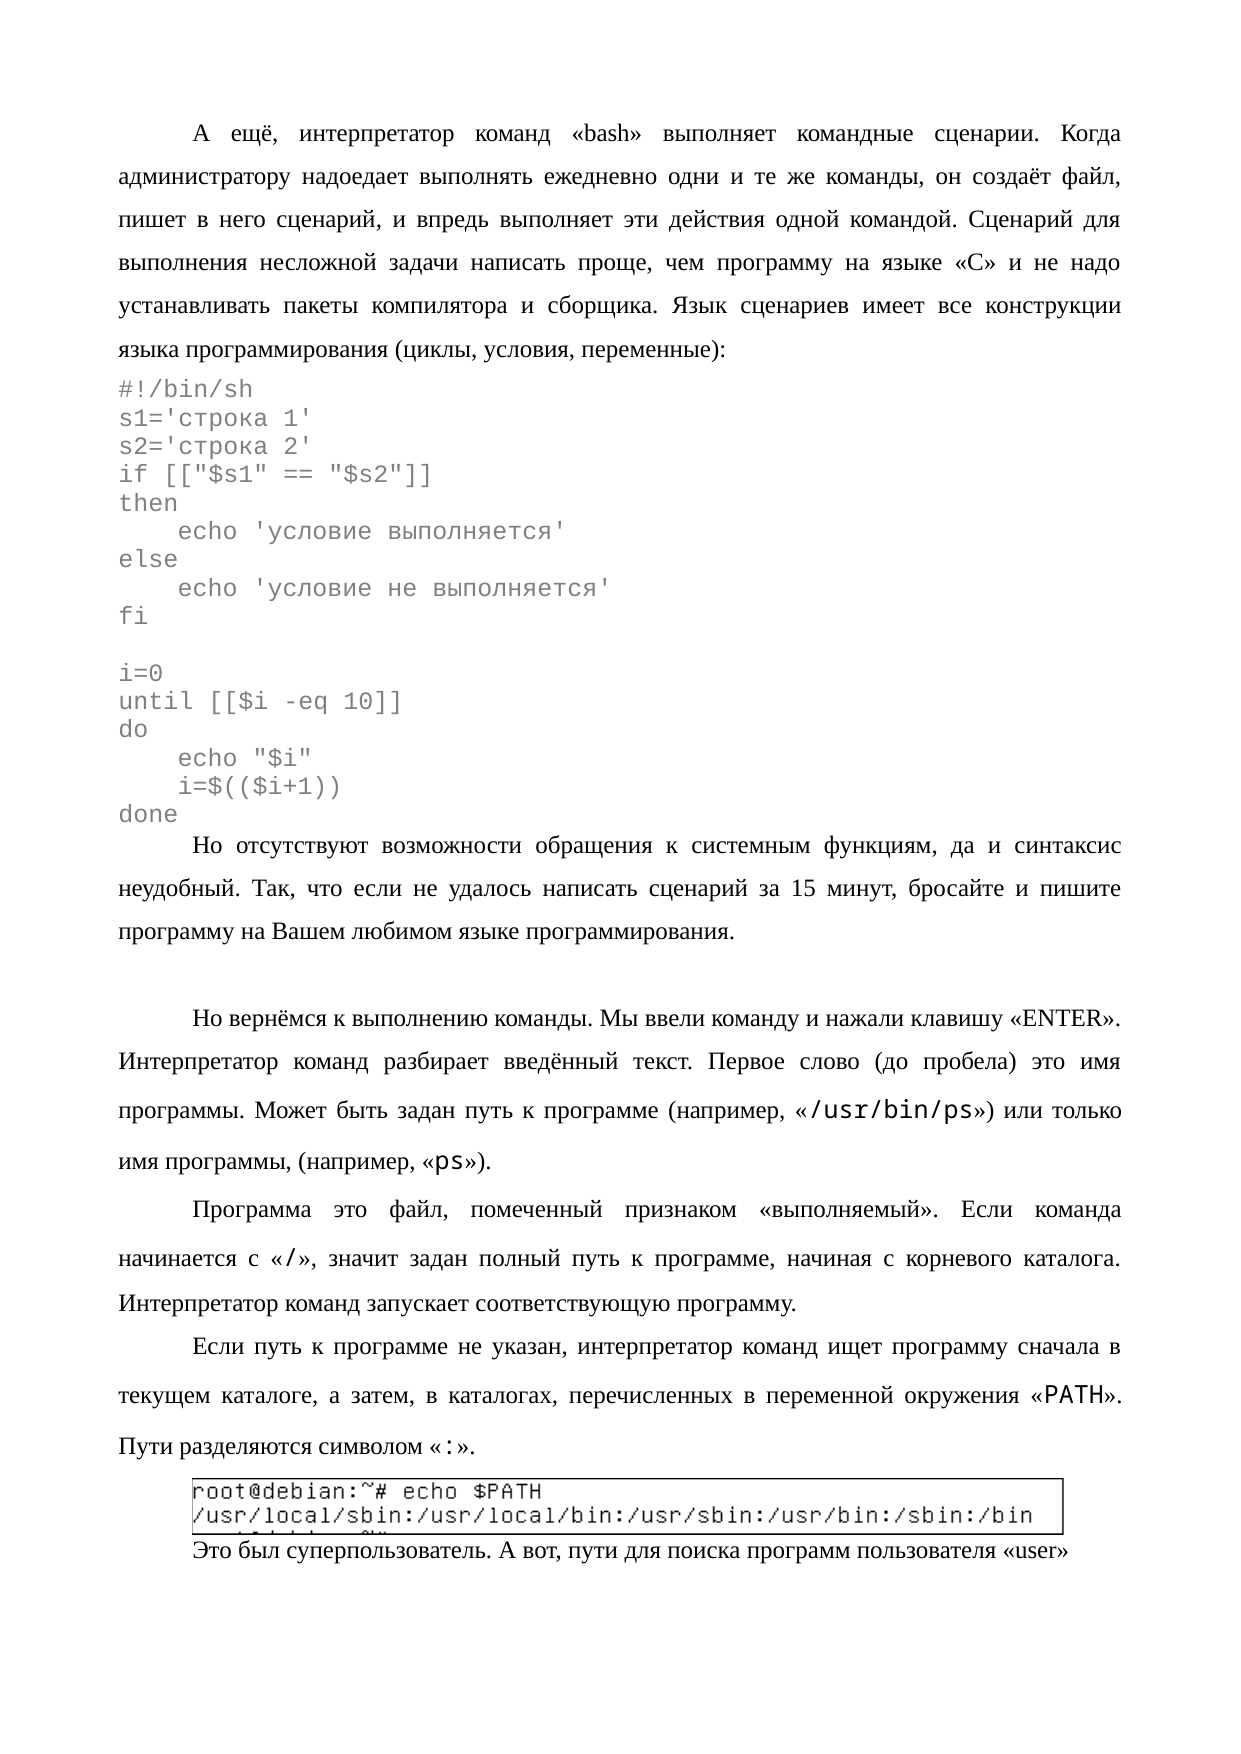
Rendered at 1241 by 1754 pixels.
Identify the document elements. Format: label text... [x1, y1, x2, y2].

text echo 'условие выполняется' [118, 518, 1122, 547]
text if [["$s1" == "$s2"]] [118, 462, 1122, 490]
text done [118, 802, 1122, 830]
text else [118, 547, 1122, 575]
text echo "$i" [118, 745, 1122, 773]
text then [118, 490, 1122, 518]
text Это был суперпользователь. А вот, пути для поиска программ пользователя «user» [118, 1535, 1122, 1564]
text s1='строка 1' [118, 405, 1122, 433]
text Если путь к программе не указан, интерпретатор команд ищет программу сначала в текущем каталоге, а затем, в каталогах, перечисленных в переменной окружения «PATH». Пути разделяются символом «:». [118, 1331, 1122, 1462]
picture [192, 1478, 1064, 1535]
text fi [118, 603, 1122, 632]
text Программа это файл, помеченный признаком «выполняемый». Если команда начинается с «/», значит задан полный путь к программе, начиная с корневого каталога. Интерпретатор команд запускает соответствующую программу. [118, 1194, 1122, 1317]
text Но отсутствуют возможности обращения к системным функциям, да и синтаксис неудобный. Так, что если не удалось написать сценарий за 15 минут, бросайте и пишите программу на Вашем любимом языке программирования. [118, 830, 1122, 945]
text i=$(($i+1)) [118, 773, 1122, 802]
text until [[$i -eq 10]] [118, 688, 1122, 717]
text echo 'условие не выполняется' [118, 575, 1122, 603]
text i=0 [118, 660, 1122, 688]
text Но вернёмся к выполнению команды. Мы ввели команду и нажали клавишу «ENTER». Интерпретатор команд разбирает введённый текст. Первое слово (до пробела) это имя программы. Может быть задан путь к программе (например, «/usr/bin/ps») или только имя программы, (например, «ps»). [118, 1003, 1122, 1177]
text do [118, 717, 1122, 745]
text А ещё, интерпретатор команд «bash» выполняет командные сценарии. Когда администратору надоедает выполнять ежедневно одни и те же команды, он создаёт файл, пишет в него сценарий, и впредь выполняет эти действия одной командой. Сценарий для выполнения несложной задачи написать проще, чем программу на языке «C» и не надо устанавливать пакеты компилятора и сборщика. Язык сценариев имеет все конструкции языка программирования (циклы, условия, переменные): [118, 118, 1122, 362]
text #!/bin/sh [118, 377, 1122, 405]
text s2='строка 2' [118, 433, 1122, 462]
